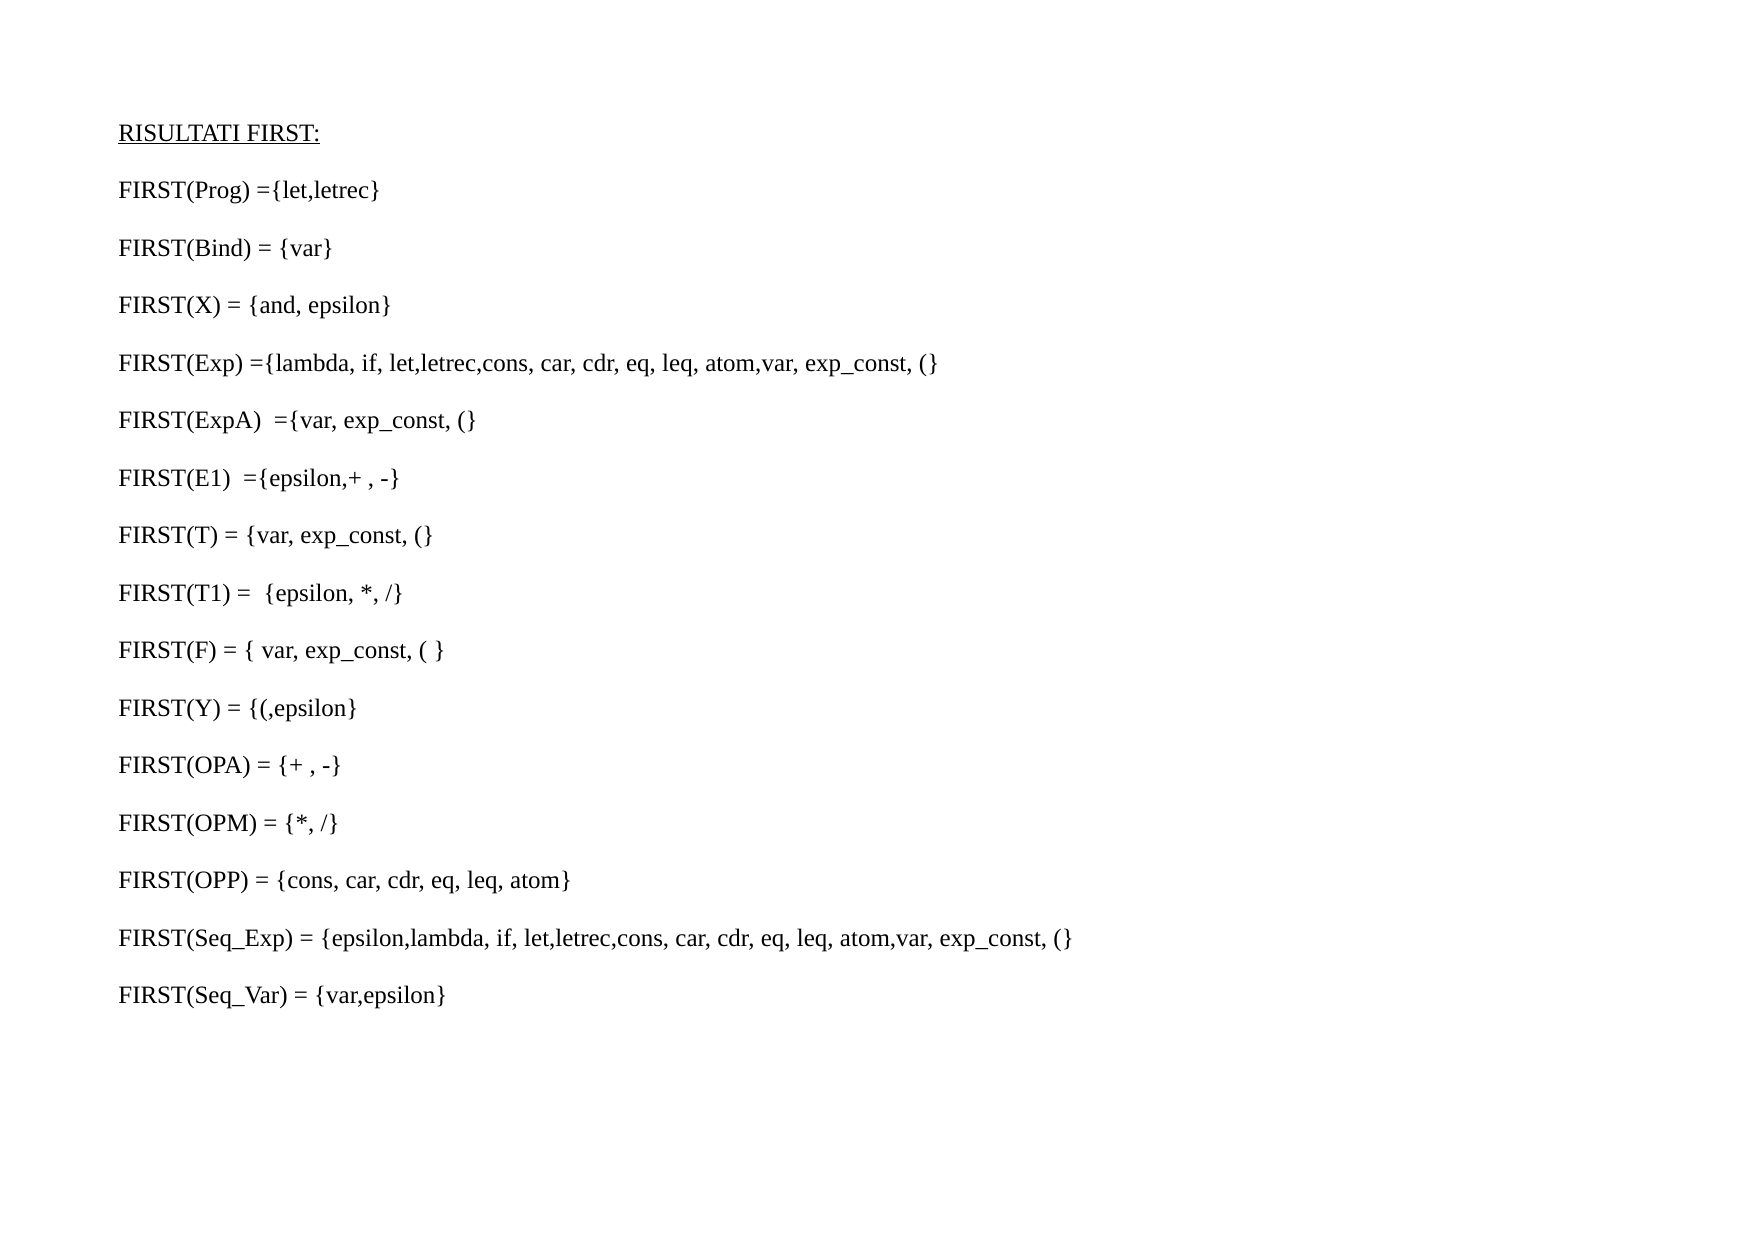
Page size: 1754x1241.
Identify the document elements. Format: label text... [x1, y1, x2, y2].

text FIRST(E1) ={epsilon,+ , -} [118, 463, 1636, 492]
text FIRST(OPP) = {cons, car, cdr, eq, leq, atom} [118, 866, 1636, 894]
text FIRST(F) = { var, exp_const, ( } [118, 636, 1636, 664]
text FIRST(Exp) ={lambda, if, let,letrec,cons, car, cdr, eq, leq, atom,var, exp_const, (} [118, 348, 1636, 377]
text FIRST(Bind) = {var} [118, 233, 1636, 262]
text FIRST(T1) = {epsilon, *, /} [118, 578, 1636, 607]
text FIRST(ExpA) ={var, exp_const, (} [118, 406, 1636, 434]
text FIRST(Y) = {(,epsilon} [118, 693, 1636, 722]
text FIRST(Seq_Var) = {var,epsilon} [118, 981, 1636, 1009]
text FIRST(Prog) ={let,letrec} [118, 176, 1636, 204]
text RISULTATI FIRST: [118, 118, 1636, 147]
text FIRST(X) = {and, epsilon} [118, 291, 1636, 319]
text FIRST(OPM) = {*, /} [118, 808, 1636, 837]
text FIRST(T) = {var, exp_const, (} [118, 521, 1636, 549]
text FIRST(OPA) = {+ , -} [118, 751, 1636, 779]
text FIRST(Seq_Exp) = {epsilon,lambda, if, let,letrec,cons, car, cdr, eq, leq, atom,var, exp_const, (} [118, 923, 1636, 952]
